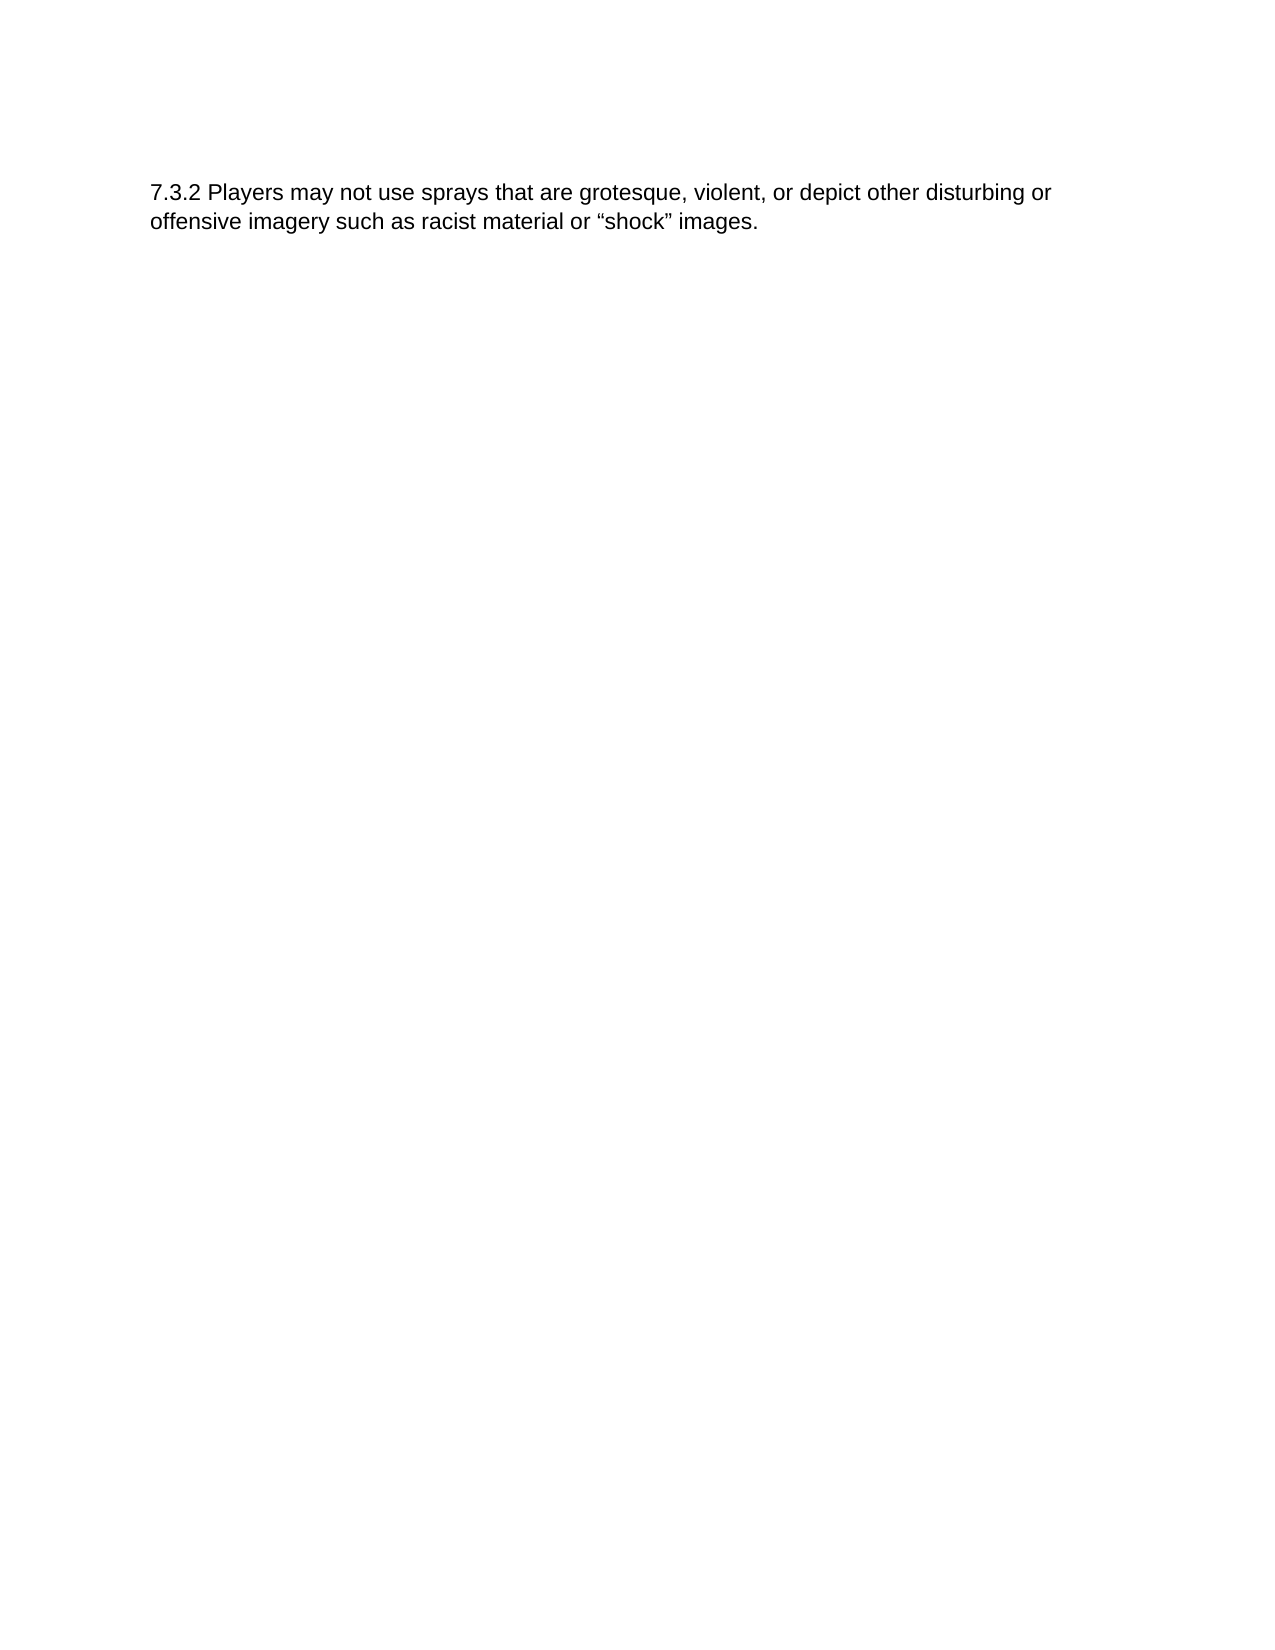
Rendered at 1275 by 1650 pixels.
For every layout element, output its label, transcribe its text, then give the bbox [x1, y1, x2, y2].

text 7.3.2 Players may not use sprays that are grotesque, violent, or depict other disturbing or offensive imagery such as racist material or “shock” images. [150, 179, 1125, 234]
